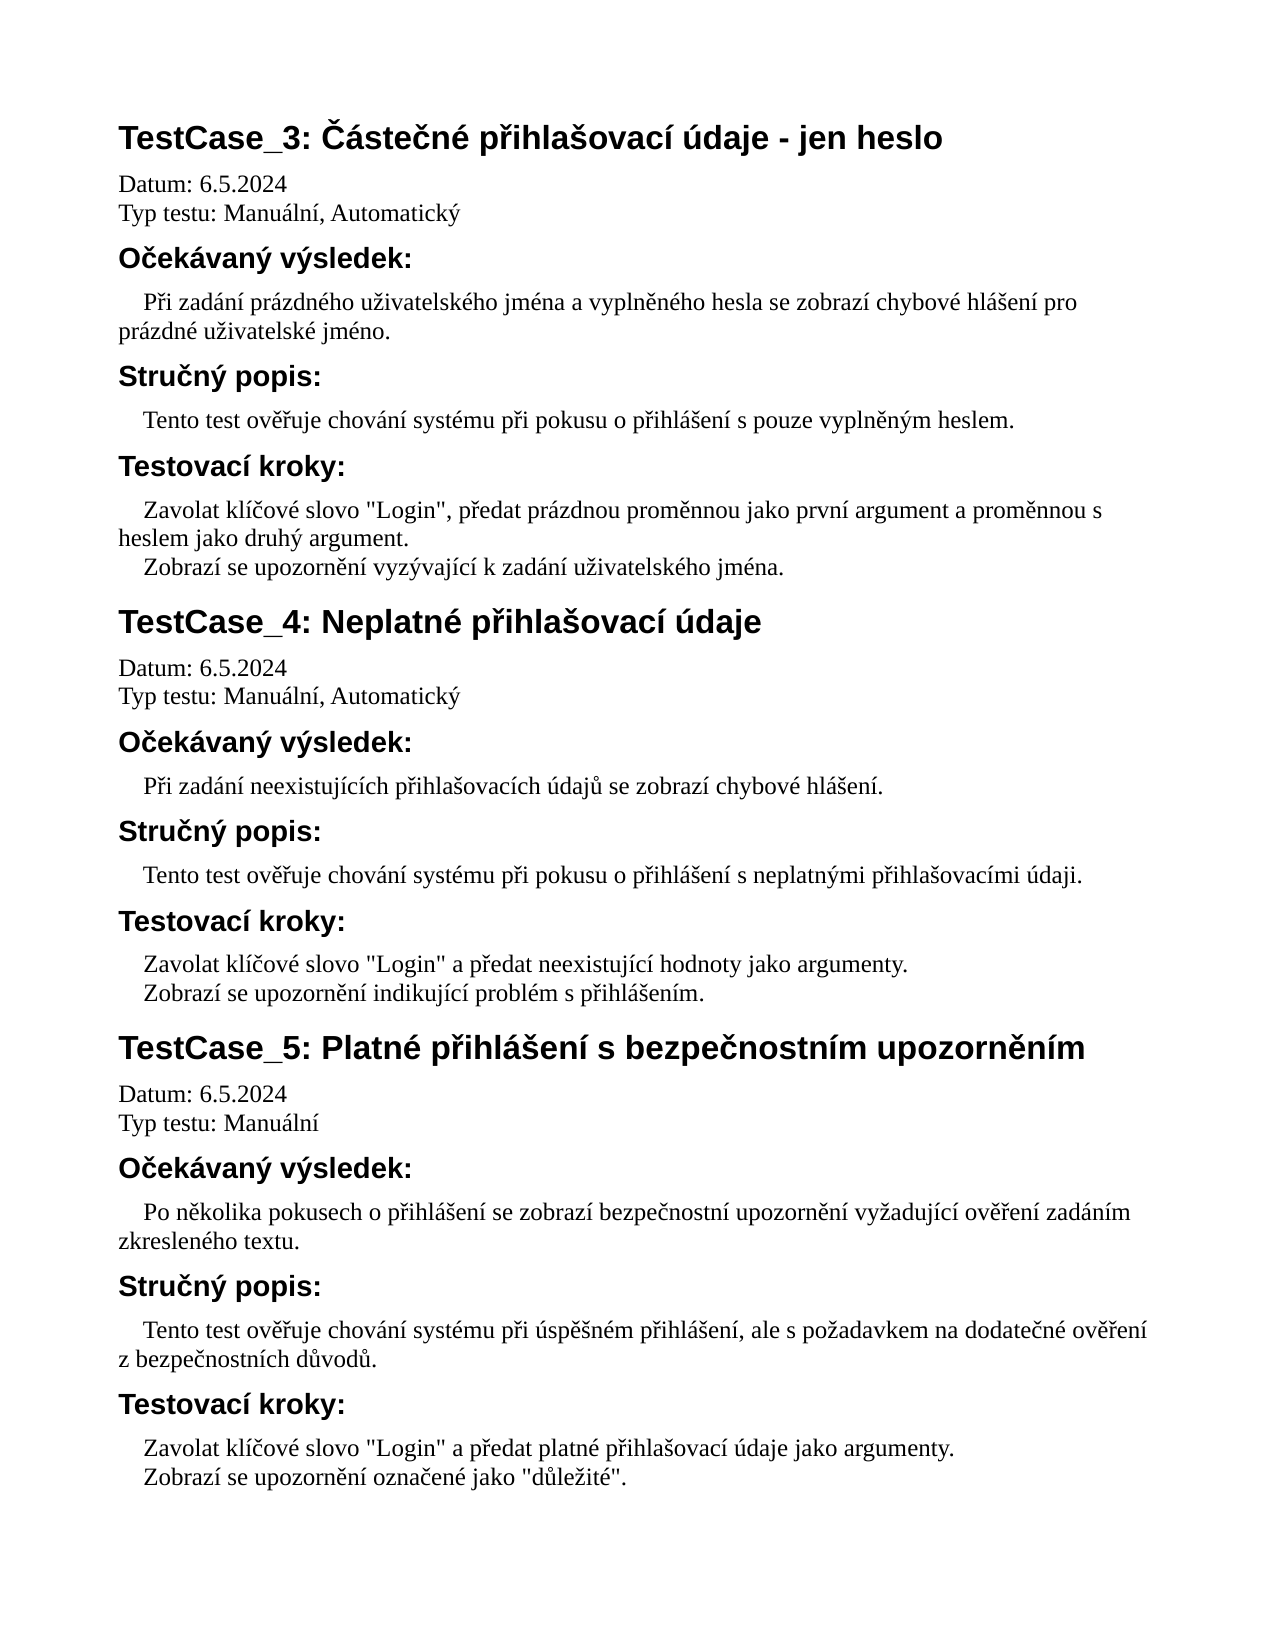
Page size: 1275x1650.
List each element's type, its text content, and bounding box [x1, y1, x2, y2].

text Datum: 6.5.2024 [118, 653, 1157, 681]
text Zobrazí se upozornění označené jako "důležité". [118, 1462, 1157, 1491]
subtitle Stručný popis: [118, 1269, 1157, 1303]
subtitle Testovací kroky: [118, 1387, 1157, 1421]
subtitle Očekávaný výsledek: [118, 1151, 1157, 1184]
subtitle TestCase_5: Platné přihlášení s bezpečnostním upozorněním [118, 1028, 1157, 1066]
text Zobrazí se upozornění vyzývající k zadání uživatelského jména. [118, 552, 1157, 581]
subtitle Stručný popis: [118, 359, 1157, 393]
text Tento test ověřuje chování systému při úspěšném přihlášení, ale s požadavkem na dodatečné ověření z bezpečnostních důvodů. [118, 1315, 1157, 1373]
subtitle TestCase_4: Neplatné přihlašovací údaje [118, 602, 1157, 640]
text Zavolat klíčové slovo "Login", předat prázdnou proměnnou jako první argument a proměnnou s heslem jako druhý argument. [118, 495, 1157, 552]
text Zavolat klíčové slovo "Login" a předat neexistující hodnoty jako argumenty. [118, 949, 1157, 978]
text Zavolat klíčové slovo "Login" a předat platné přihlašovací údaje jako argumenty. [118, 1433, 1157, 1462]
text Zobrazí se upozornění indikující problém s přihlášením. [118, 978, 1157, 1007]
text Datum: 6.5.2024 [118, 1079, 1157, 1108]
subtitle Očekávaný výsledek: [118, 241, 1157, 275]
text Datum: 6.5.2024 [118, 169, 1157, 198]
subtitle Testovací kroky: [118, 903, 1157, 937]
subtitle Stručný popis: [118, 814, 1157, 848]
text Tento test ověřuje chování systému při pokusu o přihlášení s pouze vyplněným heslem. [118, 405, 1157, 434]
text Po několika pokusech o přihlášení se zobrazí bezpečnostní upozornění vyžadující ověření zadáním zkresleného textu. [118, 1197, 1157, 1254]
subtitle Testovací kroky: [118, 449, 1157, 482]
subtitle TestCase_3: Částečné přihlašovací údaje - jen heslo [118, 118, 1157, 157]
text Typ testu: Manuální, Automatický [118, 198, 1157, 227]
text Tento test ověřuje chování systému při pokusu o přihlášení s neplatnými přihlašovacími údaji. [118, 860, 1157, 889]
text Typ testu: Manuální [118, 1108, 1157, 1136]
text Při zadání prázdného uživatelského jména a vyplněného hesla se zobrazí chybové hlášení pro prázdné uživatelské jméno. [118, 287, 1157, 345]
subtitle Očekávaný výsledek: [118, 725, 1157, 758]
text Při zadání neexistujících přihlašovacích údajů se zobrazí chybové hlášení. [118, 771, 1157, 799]
text Typ testu: Manuální, Automatický [118, 681, 1157, 710]
